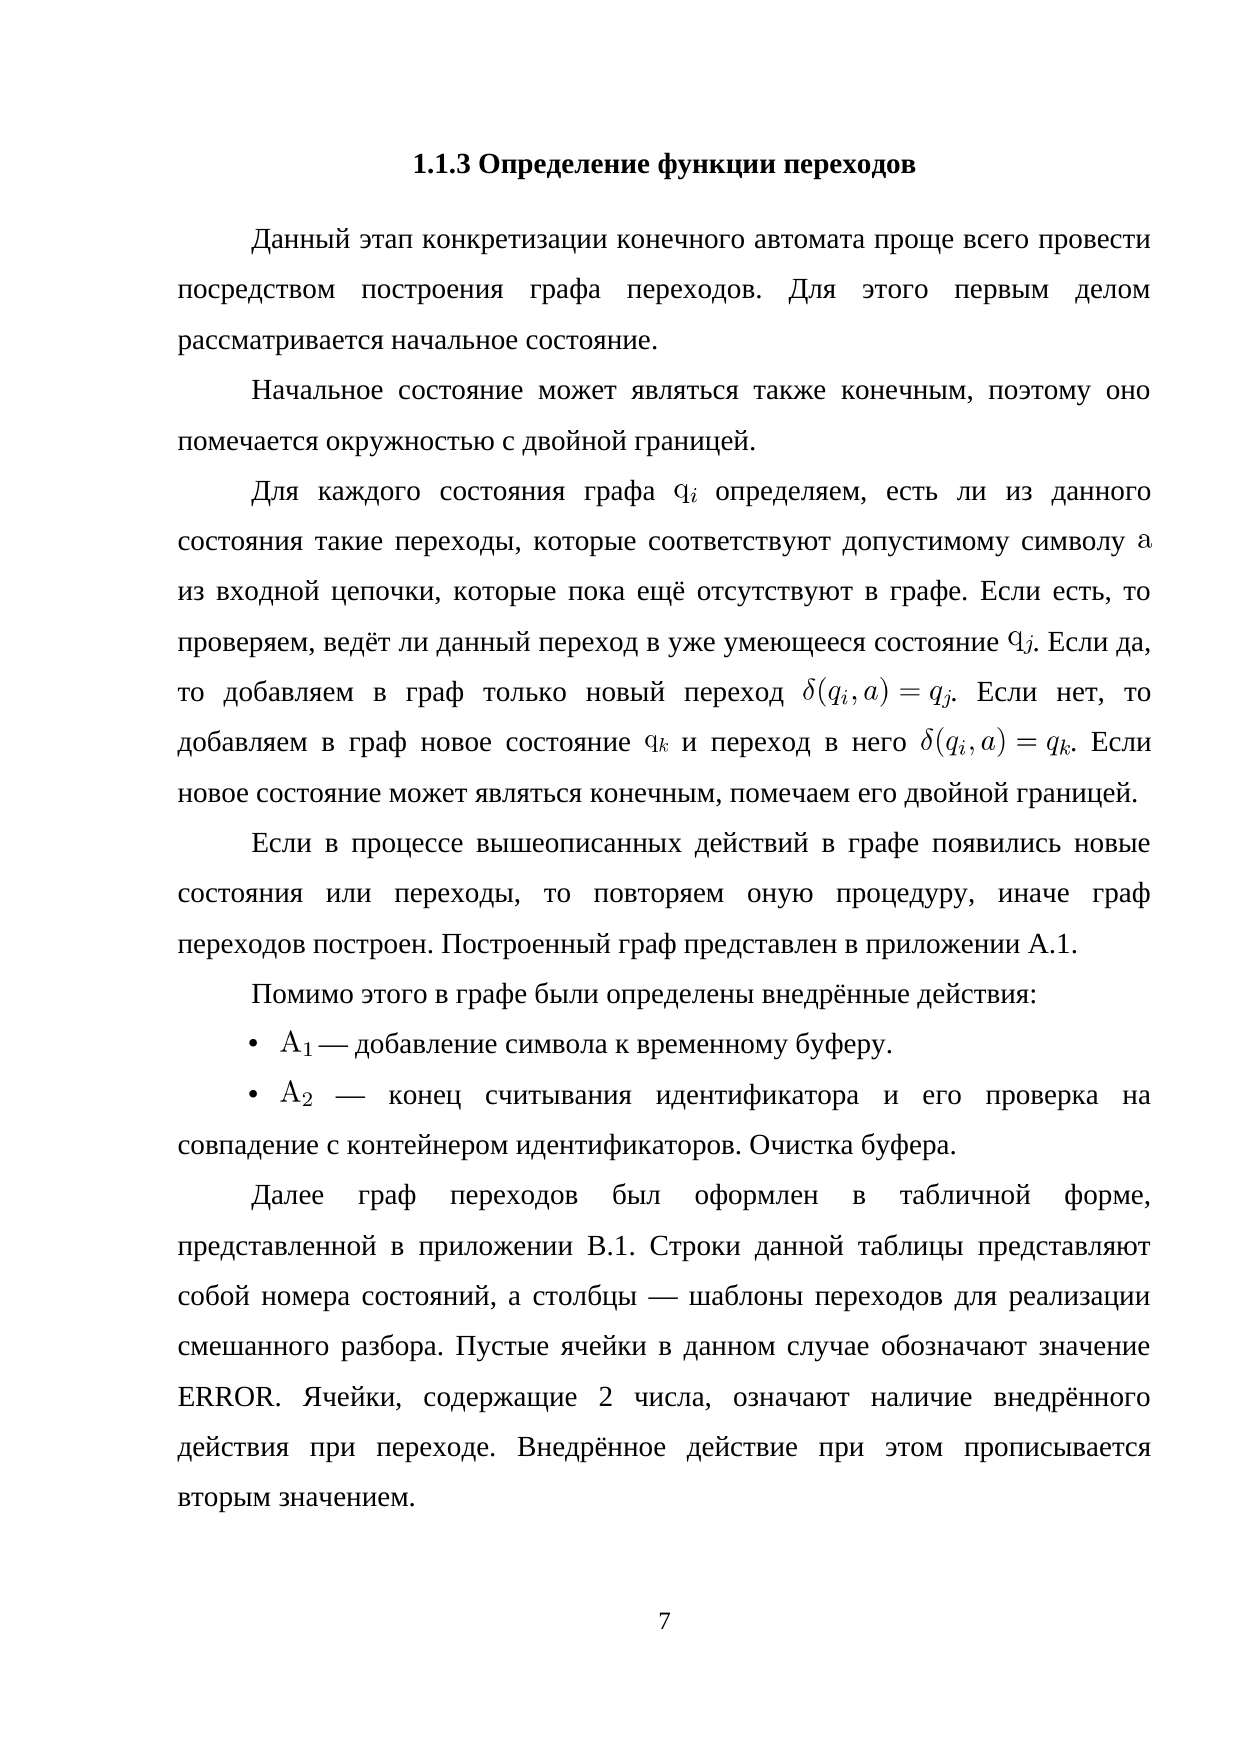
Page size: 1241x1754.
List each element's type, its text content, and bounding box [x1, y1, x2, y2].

picture [921, 727, 1070, 757]
list — конец считывания идентификатора и его проверка на совпадение с контейнером идентификаторов. Очистка буфера. [177, 1077, 1152, 1161]
picture [1008, 631, 1033, 654]
picture [674, 484, 697, 503]
text Начальное состояние может являться также конечным, поэтому оно помечается окружностью с двойной границей. [177, 372, 1152, 456]
picture [1138, 534, 1152, 548]
text Далее граф переходов был оформлен в табличной форме, представленной в приложении B.1. Строки данной таблицы представляют собой номера состояний, а столбцы — шаблоны переходов для реализации смешанного разбора. Пустые ячейки в данном случае обозначают значение ERROR. Ячейки, содержащие 2 числа, означают наличие внедрённого действия при переходе. Внедрённое действие при этом прописывается вторым значением. [177, 1177, 1152, 1513]
picture [803, 677, 951, 708]
text Помимо этого в графе были определены внедрённые действия: [177, 976, 1152, 1009]
text Если в процессе вышеописанных действий в графе появились новые состояния или переходы, то повторяем оную процедуру, иначе граф переходов построен. Построенный граф представлен в приложении A.1. [177, 825, 1152, 959]
list — добавление символа к временному буферу. [177, 1026, 1152, 1060]
text Для каждого состояния графа определяем, есть ли из данного состояния такие переходы, которые соответствуют допустимому символу из входной цепочки, которые пока ещё отсутствуют в графе. Если есть, то проверяем, ведёт ли данный переход в уже умеющееся состояние . Если да, то добавляем в граф только новый переход . Если нет, то добавляем в граф новое состояние и переход в него . Если новое состояние может являться конечным, помечаем его двойной границей. [177, 473, 1152, 808]
picture [280, 1080, 312, 1106]
picture [280, 1030, 312, 1056]
text Данный этап конкретизации конечного автомата проще всего провести посредством построения графа переходов. Для этого первым делом рассматривается начальное состояние. [177, 221, 1152, 356]
subtitle 1.1.3 Определение функции переходов [177, 147, 1152, 180]
picture [645, 735, 668, 752]
